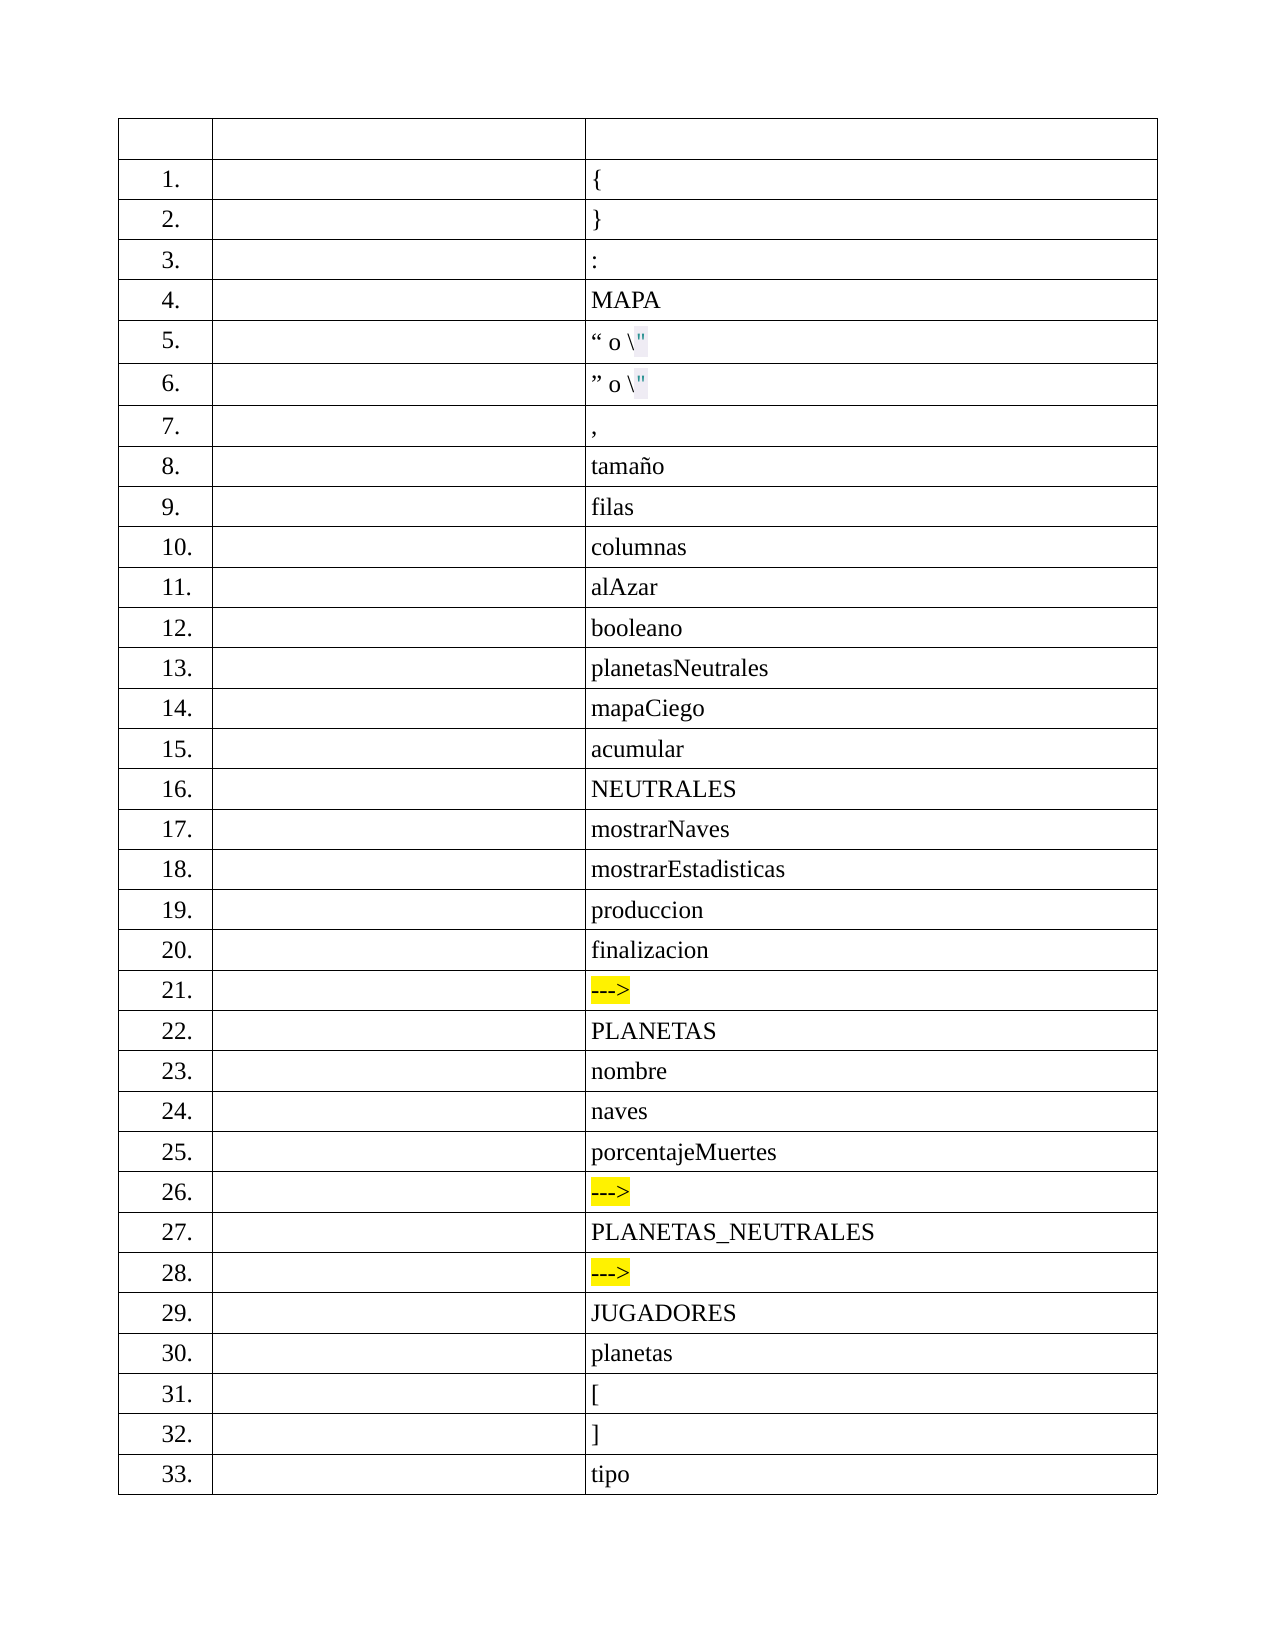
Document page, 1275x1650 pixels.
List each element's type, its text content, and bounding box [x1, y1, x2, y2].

table_cell [213, 447, 585, 486]
table_cell ---> [586, 1253, 1157, 1292]
table_cell [119, 850, 212, 889]
table_cell tipo [586, 1455, 1157, 1494]
table_cell [213, 1172, 585, 1212]
table_cell naves [586, 1092, 1157, 1131]
table_cell [119, 240, 212, 279]
table_cell [213, 406, 585, 446]
table_cell [213, 1334, 585, 1373]
table_cell PLANETAS [586, 1011, 1157, 1050]
table_cell [119, 729, 212, 768]
table_cell [213, 1293, 585, 1332]
table_cell [213, 850, 585, 889]
table_cell [119, 1253, 212, 1292]
table_cell [119, 364, 212, 405]
table_cell [213, 1051, 585, 1091]
table_cell [213, 1455, 585, 1494]
table_cell [213, 240, 585, 279]
table_cell [119, 280, 212, 320]
table_cell mostrarNaves [586, 810, 1157, 849]
table_cell [119, 608, 212, 647]
table_cell [213, 1414, 585, 1453]
table_cell [119, 487, 212, 526]
table_cell [119, 1374, 212, 1413]
table_cell JUGADORES [586, 1293, 1157, 1332]
table_cell [213, 1132, 585, 1171]
table_cell [213, 971, 585, 1010]
table_cell acumular [586, 729, 1157, 768]
table_cell booleano [586, 608, 1157, 647]
table_cell [119, 568, 212, 607]
table_cell [213, 729, 585, 768]
table_cell [119, 1455, 212, 1494]
table_cell [119, 689, 212, 728]
table_cell [119, 321, 212, 362]
table_cell [119, 160, 212, 199]
table_cell [ [586, 1374, 1157, 1413]
table_cell tamaño [586, 447, 1157, 486]
table_cell planetas [586, 1334, 1157, 1373]
table_cell finalizacion [586, 930, 1157, 970]
table_cell [119, 890, 212, 929]
table_cell porcentajeMuertes [586, 1132, 1157, 1171]
table_cell [119, 447, 212, 486]
table_cell [119, 527, 212, 567]
table_cell [119, 810, 212, 849]
table_cell ---> [586, 971, 1157, 1010]
table_cell [119, 769, 212, 808]
table_header [119, 119, 212, 158]
table_cell [119, 971, 212, 1010]
table_cell [213, 160, 585, 199]
table_cell [119, 1092, 212, 1131]
table_cell [119, 930, 212, 970]
table_cell [213, 321, 585, 362]
table_cell filas [586, 487, 1157, 526]
table_cell [119, 1414, 212, 1453]
table_cell MAPA [586, 280, 1157, 320]
table_cell [213, 487, 585, 526]
table_header [586, 119, 1157, 158]
table_cell columnas [586, 527, 1157, 567]
table_cell [119, 1213, 212, 1252]
table_cell “ o \" [586, 321, 1157, 362]
table_cell [213, 689, 585, 728]
table_cell mostrarEstadisticas [586, 850, 1157, 889]
table_cell ] [586, 1414, 1157, 1453]
table_cell [119, 1172, 212, 1212]
table_cell [213, 1253, 585, 1292]
table_cell [213, 527, 585, 567]
table_cell [119, 1293, 212, 1332]
table_cell [119, 648, 212, 687]
table_cell } [586, 200, 1157, 239]
table_cell [213, 608, 585, 647]
table_cell ---> [586, 1172, 1157, 1212]
table_cell planetasNeutrales [586, 648, 1157, 687]
table_cell ” o \" [586, 364, 1157, 405]
table_cell [213, 769, 585, 808]
table_cell [213, 930, 585, 970]
table_cell [119, 1051, 212, 1091]
table_cell alAzar [586, 568, 1157, 607]
table_cell [213, 1213, 585, 1252]
table_cell [213, 568, 585, 607]
table_cell { [586, 160, 1157, 199]
table_cell [119, 1011, 212, 1050]
table_cell nombre [586, 1051, 1157, 1091]
table_cell [213, 200, 585, 239]
table_cell mapaCiego [586, 689, 1157, 728]
table_cell [213, 1092, 585, 1131]
table_header [213, 119, 585, 158]
table_cell NEUTRALES [586, 769, 1157, 808]
table_cell [119, 200, 212, 239]
table_cell [213, 648, 585, 687]
table_cell PLANETAS_NEUTRALES [586, 1213, 1157, 1252]
table_cell [119, 1334, 212, 1373]
table_cell : [586, 240, 1157, 279]
table_cell [213, 364, 585, 405]
table_cell [213, 280, 585, 320]
table_cell , [586, 406, 1157, 446]
table_cell [119, 1132, 212, 1171]
table_cell [213, 810, 585, 849]
table_cell [119, 406, 212, 446]
table_cell produccion [586, 890, 1157, 929]
table_cell [213, 890, 585, 929]
table_cell [213, 1374, 585, 1413]
table_cell [213, 1011, 585, 1050]
